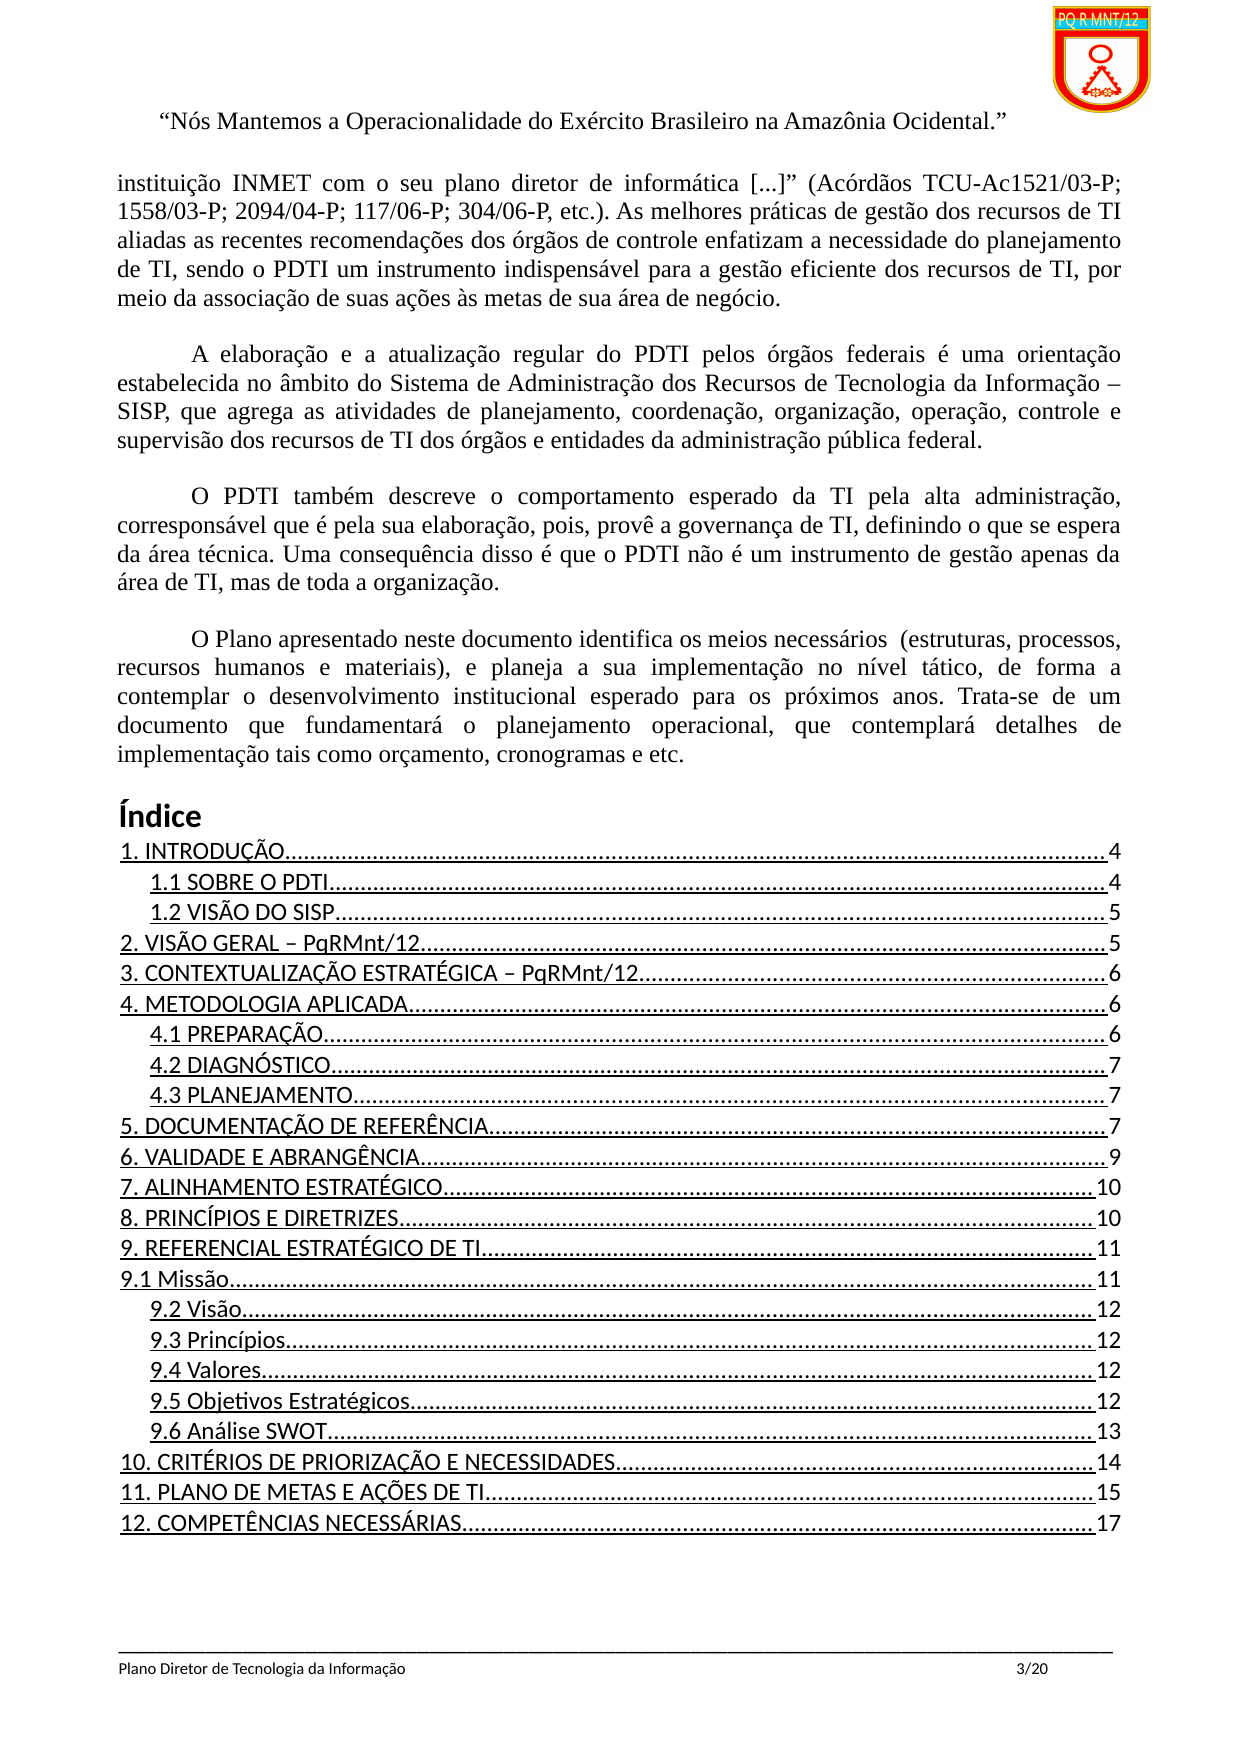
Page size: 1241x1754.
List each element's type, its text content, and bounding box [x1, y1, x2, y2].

text 3. CONTEXTUALIZAÇÃO ESTRATÉGICA – PqRMnt/12 6 [120, 958, 1121, 988]
text 4. METODOLOGIA APLICADA 6 [120, 988, 1121, 1019]
text instituição INMET com o seu plano diretor de informática [...]” (Acórdãos TCU-Ac1521/03-P; 1558/03-P; 2094/04-P; 117/06-P; 304/06-P, etc.). As melhores práticas de gestão dos recursos de TI aliadas as recentes recomendações dos órgãos de controle enfatizam a necessidade do planejamento de TI, sendo o PDTI um instrumento indispensável para a gestão eficiente dos recursos de TI, por meio da associação de suas ações às metas de sua área de negócio. [117, 168, 1122, 311]
text 5. DOCUMENTAÇÃO DE REFERÊNCIA 7 [120, 1110, 1121, 1141]
text A elaboração e a atualização regular do PDTI pelos órgãos federais é uma orientação estabelecida no âmbito do Sistema de Administração dos Recursos de Tecnologia da Informação – SISP, que agrega as atividades de planejamento, coordenação, organização, operação, controle e supervisão dos recursos de TI dos órgãos e entidades da administração pública federal. [117, 339, 1122, 454]
text 1. INTRODUÇÃO 4 [120, 836, 1121, 866]
text 6. VALIDADE E ABRANGÊNCIA 9 [120, 1141, 1121, 1171]
text 9.6 Análise SWOT 13 [149, 1415, 1121, 1446]
text 8. PRINCÍPIOS E DIRETRIZES 10 [120, 1202, 1121, 1232]
picture [1052, 6, 1151, 113]
text 1.2 VISÃO DO SISP 5 [149, 897, 1121, 927]
text 4.2 DIAGNÓSTICO 7 [149, 1049, 1121, 1080]
text 9.2 Visão 12 [149, 1293, 1121, 1324]
text O Plano apresentado neste documento identifica os meios necessários (estruturas, processos, recursos humanos e materiais), e planeja a sua implementação no nível tático, de forma a contemplar o desenvolvimento institucional esperado para os próximos anos. Trata-se de um documento que fundamentará o planejamento operacional, que contemplará detalhes de implementação tais como orçamento, cronogramas e etc. [117, 624, 1122, 767]
text 11. PLANO DE METAS E AÇÕES DE TI 15 [120, 1476, 1121, 1507]
text 10. CRITÉRIOS DE PRIORIZAÇÃO E NECESSIDADES 14 [120, 1446, 1121, 1476]
text 4.3 PLANEJAMENTO 7 [149, 1080, 1121, 1110]
text 4.1 PREPARAÇÃO 6 [149, 1019, 1121, 1049]
text 7. ALINHAMENTO ESTRATÉGICO 10 [120, 1171, 1121, 1202]
text 9.5 Objetivos Estratégicos 12 [149, 1385, 1121, 1415]
text 9.1 Missão 11 [120, 1263, 1121, 1293]
text O PDTI também descreve o comportamento esperado da TI pela alta administração, corresponsável que é pela sua elaboração, pois, provê a governança de TI, definindo o que se espera da área técnica. Uma consequência disso é que o PDTI não é um instrumento de gestão apenas da área de TI, mas de toda a organização. [117, 481, 1122, 596]
text 9. REFERENCIAL ESTRATÉGICO DE TI 11 [120, 1232, 1121, 1263]
text Índice [118, 795, 1123, 836]
text 12. COMPETÊNCIAS NECESSÁRIAS 17 [120, 1507, 1121, 1537]
text 1.1 SOBRE O PDTI 4 [149, 866, 1121, 897]
text 9.4 Valores 12 [149, 1354, 1121, 1385]
text 2. VISÃO GERAL – PqRMnt/12 5 [120, 927, 1121, 958]
text 9.3 Princípios 12 [149, 1324, 1121, 1354]
